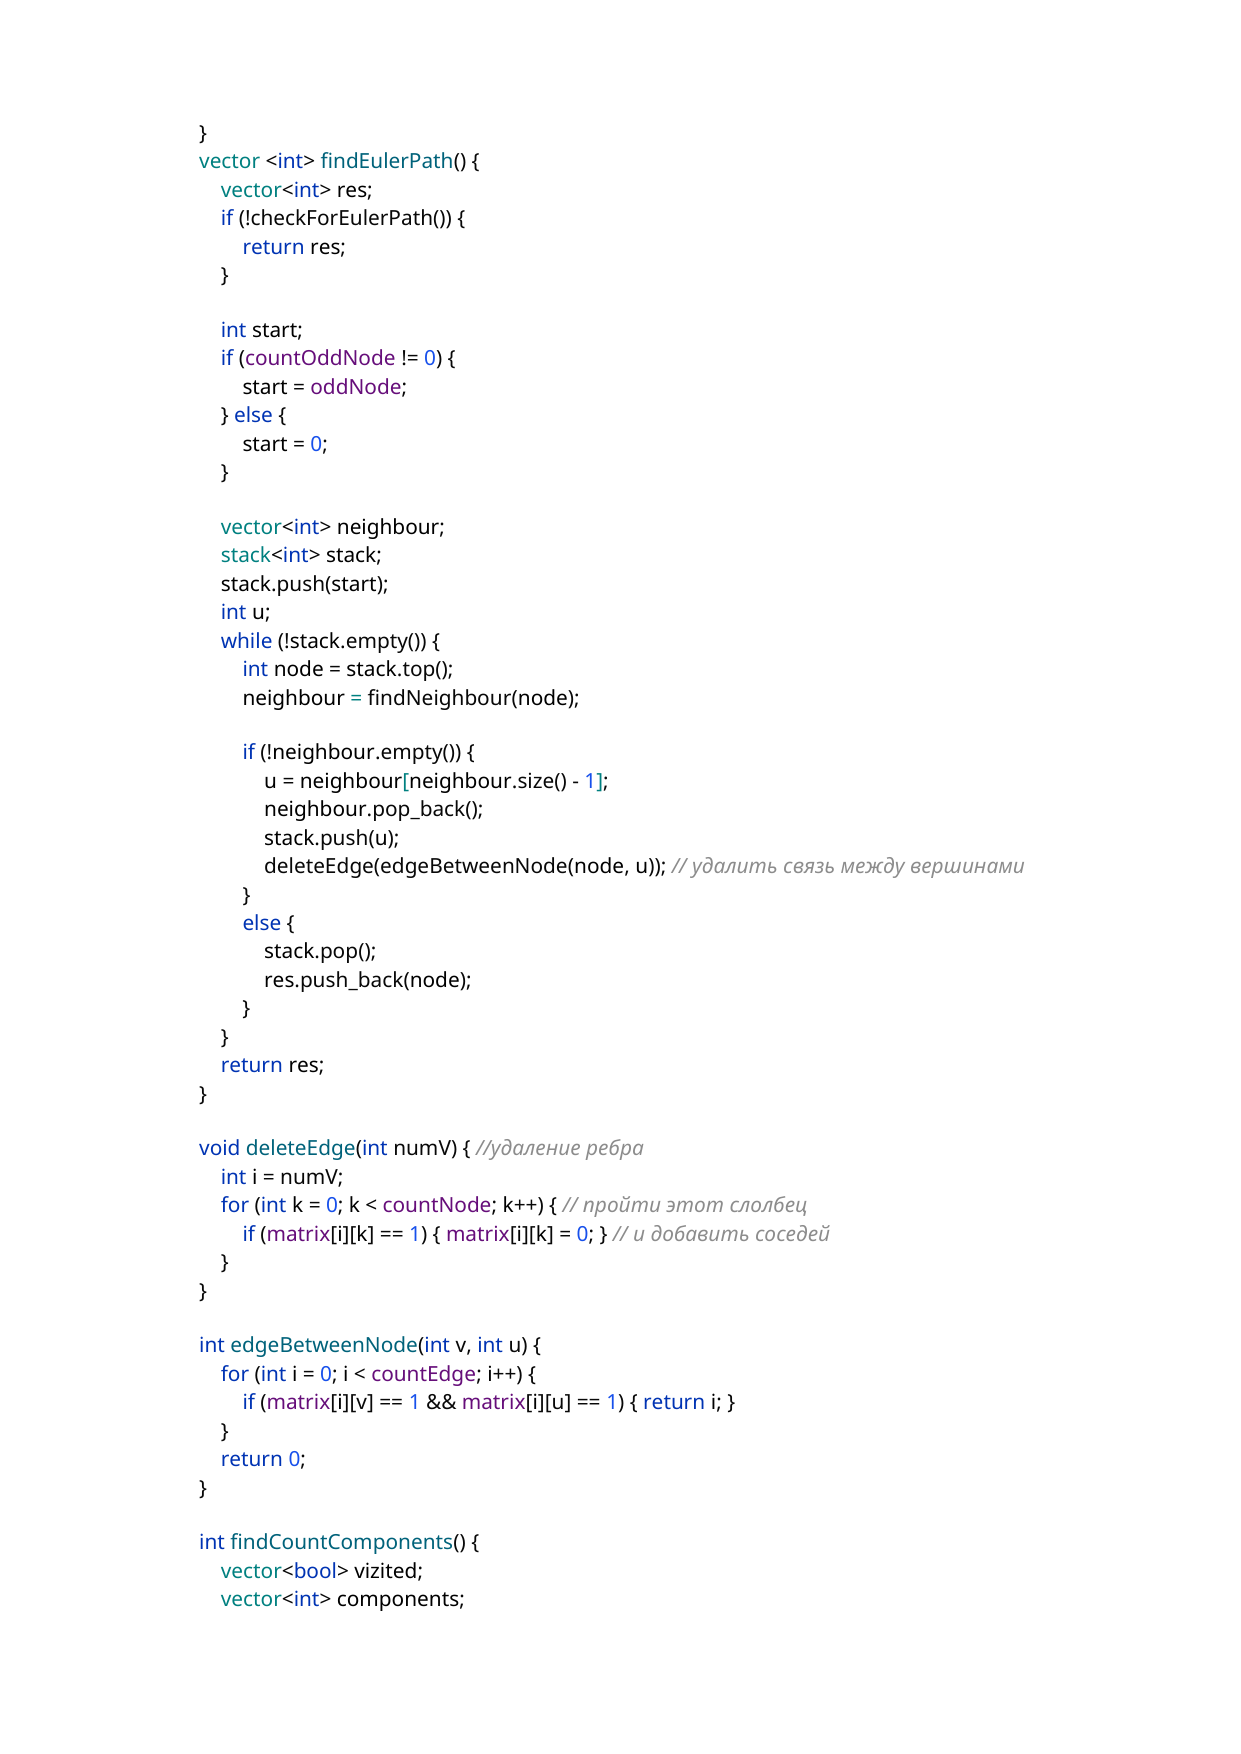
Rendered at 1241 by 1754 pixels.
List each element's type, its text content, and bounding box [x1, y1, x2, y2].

text } vector <int> findEulerPath() { vector<int> res; if (!checkForEulerPath()) { return res; } int start; if (countOddNode != 0) { start = oddNode; } else { start = 0; } vector<int> neighbour; stack<int> stack; stack.push(start); int u; while (!stack.empty()) { int node = stack.top(); neighbour = findNeighbour(node); if (!neighbour.empty()) { u = neighbour[neighbour.size() - 1]; neighbour.pop_back(); stack.push(u); deleteEdge(edgeBetweenNode(node, u)); // удалить связь между вершинами } else { stack.pop(); res.push_back(node); } } return res; } void deleteEdge(int numV) { //удаление ребра int i = numV; for (int k = 0; k < countNode; k++) { // пройти этот слолбец if (matrix[i][k] == 1) { matrix[i][k] = 0; } // и добавить соседей } } int edgeBetweenNode(int v, int u) { for (int i = 0; i < countEdge; i++) { if (matrix[i][v] == 1 && matrix[i][u] == 1) { return i; } } return 0; } int findCountComponents() { vector<bool> vizited; vector<int> components; [177, 118, 1152, 1613]
